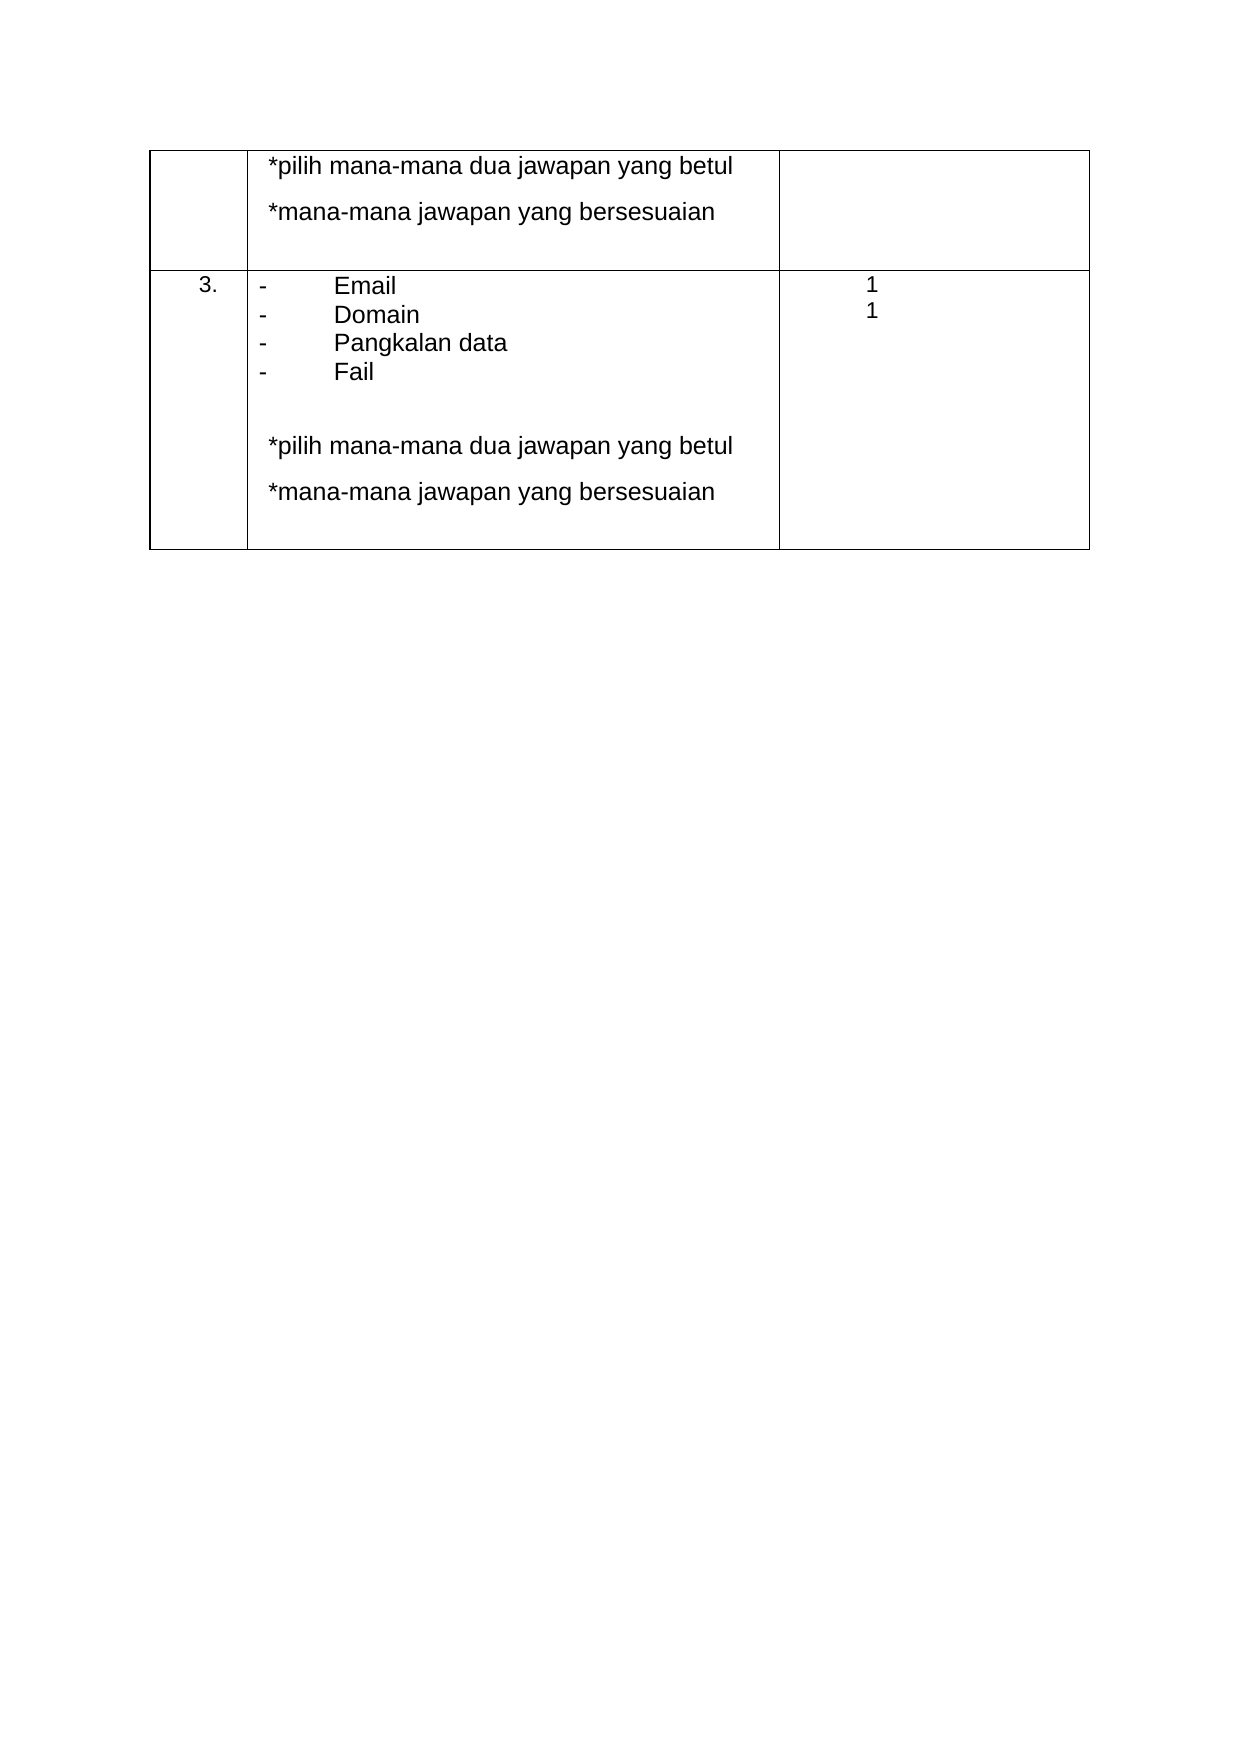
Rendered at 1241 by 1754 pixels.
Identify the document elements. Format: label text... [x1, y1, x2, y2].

table_cell 1 1 [780, 271, 1089, 548]
table_cell *pilih mana-mana dua jawapan yang betul *mana-mana jawapan yang bersesuaian [248, 151, 779, 270]
table_cell [151, 271, 247, 548]
table_cell [151, 151, 247, 270]
table_cell [780, 151, 1089, 270]
table_cell Email Domain Pangkalan data Fail *pilih mana-mana dua jawapan yang betul *mana-mana jawapan yang bersesuaian [248, 271, 779, 548]
